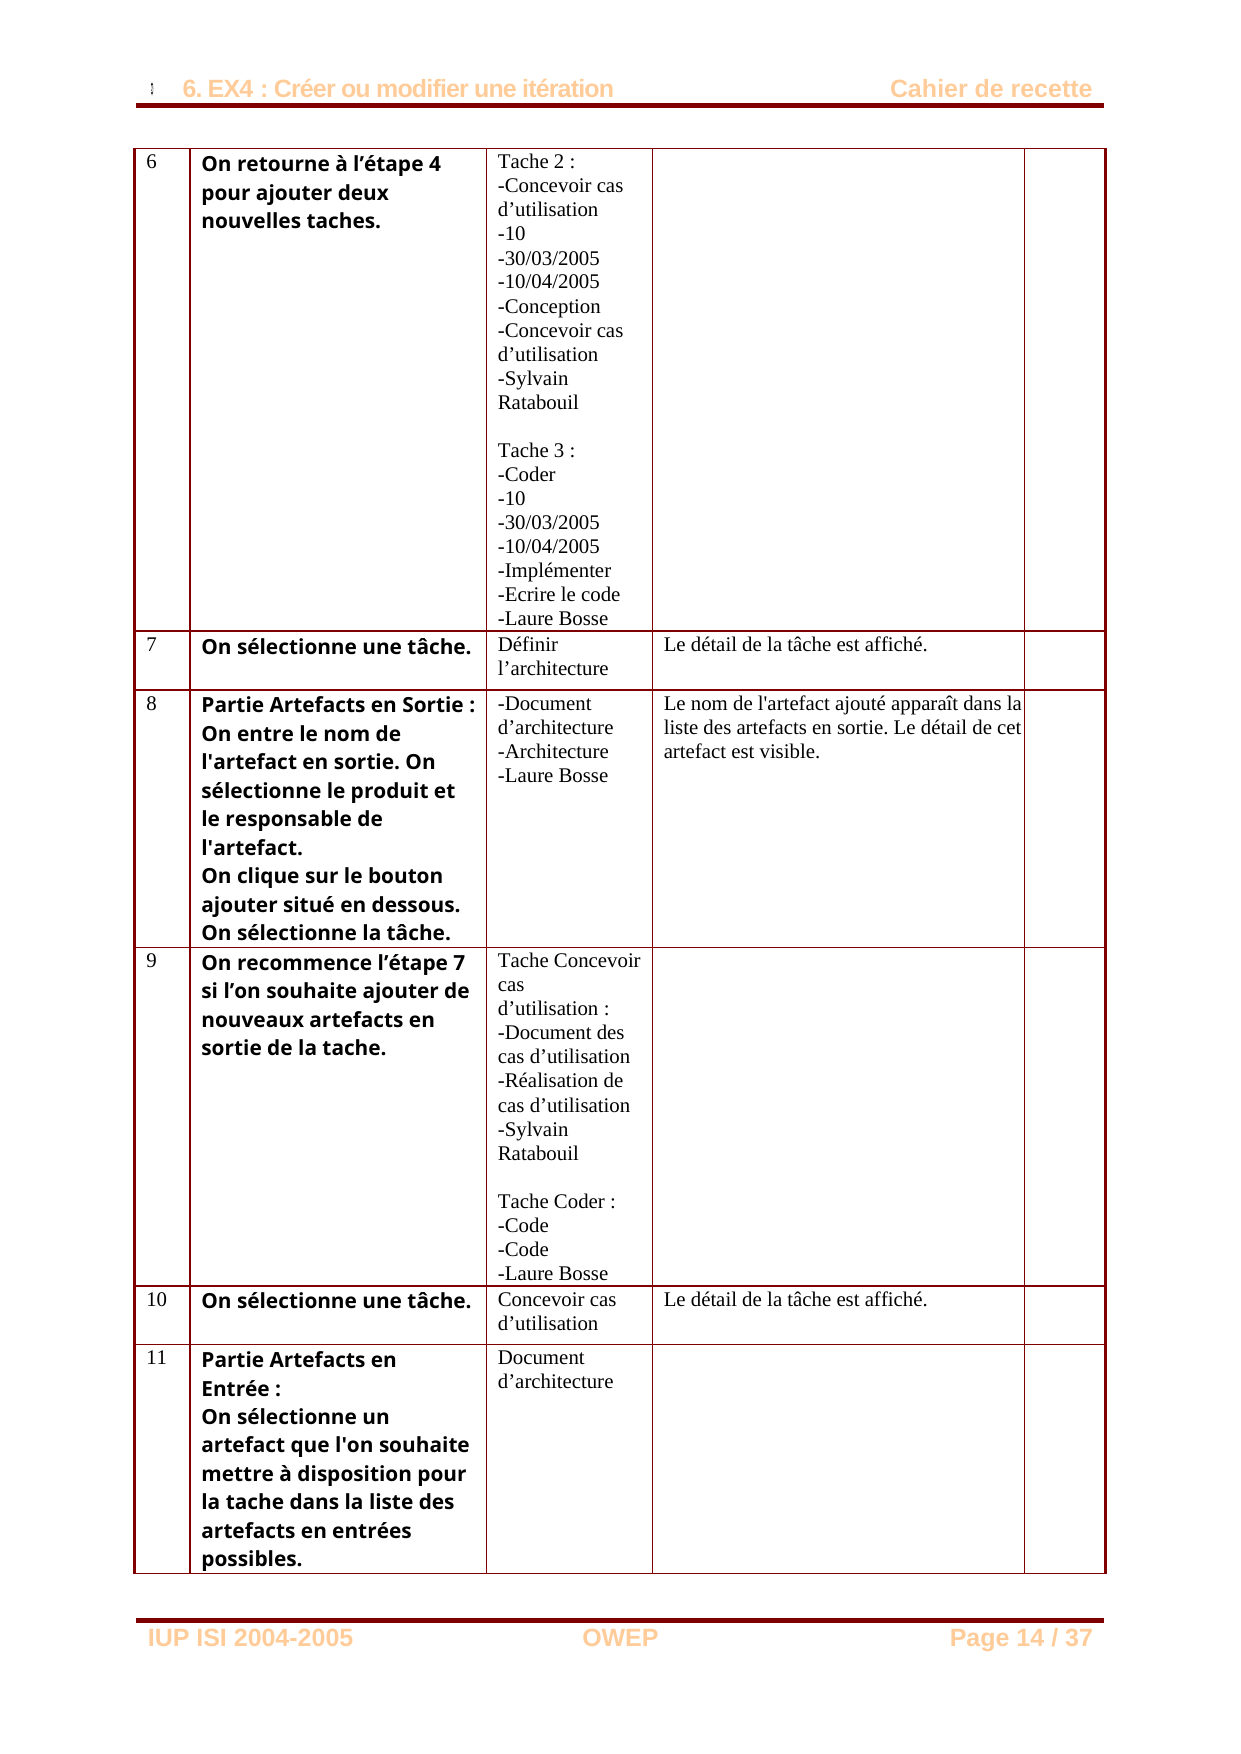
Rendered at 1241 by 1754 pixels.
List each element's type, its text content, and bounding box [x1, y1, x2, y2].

table_cell On sélectionne une tâche. [191, 632, 486, 689]
table_cell Tache Concevoir cas d’utilisation : -Document des cas d’utilisation -Réalisation de cas d’utilisation -Sylvain Ratabouil Tache Coder : -Code -Code -Laure Bosse [487, 948, 652, 1285]
table_cell Concevoir cas d’utilisation [487, 1287, 652, 1344]
table_cell 6 [136, 149, 189, 630]
table_cell 8 [136, 691, 189, 947]
table_cell [1025, 691, 1104, 947]
table_cell On retourne à l’étape 4 pour ajouter deux nouvelles taches. [191, 149, 486, 630]
table_cell [653, 1345, 1024, 1573]
table_cell Partie Artefacts en Sortie : On entre le nom de l'artefact en sortie. On sélectionne le produit et le responsable de l'artefact. On clique sur le bouton ajouter situé en dessous. On sélectionne la tâche. [191, 691, 486, 947]
table_cell 11 [136, 1345, 189, 1573]
table_cell 10 [136, 1287, 189, 1344]
table_cell Tache 2 : -Concevoir cas d’utilisation -10 -30/03/2005 -10/04/2005 -Conception -Concevoir cas d’utilisation -Sylvain Ratabouil Tache 3 : -Coder -10 -30/03/2005 -10/04/2005 -Implémenter -Ecrire le code -Laure Bosse [487, 149, 652, 630]
table_cell [1025, 948, 1104, 1285]
table_cell On recommence l’étape 7 si l’on souhaite ajouter de nouveaux artefacts en sortie de la tache. [191, 948, 486, 1285]
table_cell Partie Artefacts en Entrée : On sélectionne un artefact que l'on souhaite mettre à disposition pour la tache dans la liste des artefacts en entrées possibles. [191, 1345, 486, 1573]
table_cell Le détail de la tâche est affiché. [653, 632, 1024, 689]
table_cell [653, 948, 1024, 1285]
table_cell Le nom de l'artefact ajouté apparaît dans la liste des artefacts en sortie. Le détail de cet artefact est visible. [653, 691, 1024, 947]
table_cell [653, 149, 1024, 630]
table_cell Document d’architecture [487, 1345, 652, 1573]
table_cell Définir l’architecture [487, 632, 652, 689]
table_cell [1025, 632, 1104, 689]
table_cell Le détail de la tâche est affiché. [653, 1287, 1024, 1344]
table_cell [1025, 149, 1104, 630]
table_cell [1025, 1345, 1104, 1573]
table_cell [1025, 1287, 1104, 1344]
table_cell 9 [136, 948, 189, 1285]
table_cell -Document d’architecture -Architecture -Laure Bosse [487, 691, 652, 947]
table_cell 7 [136, 632, 189, 689]
table_cell On sélectionne une tâche. [191, 1287, 486, 1344]
